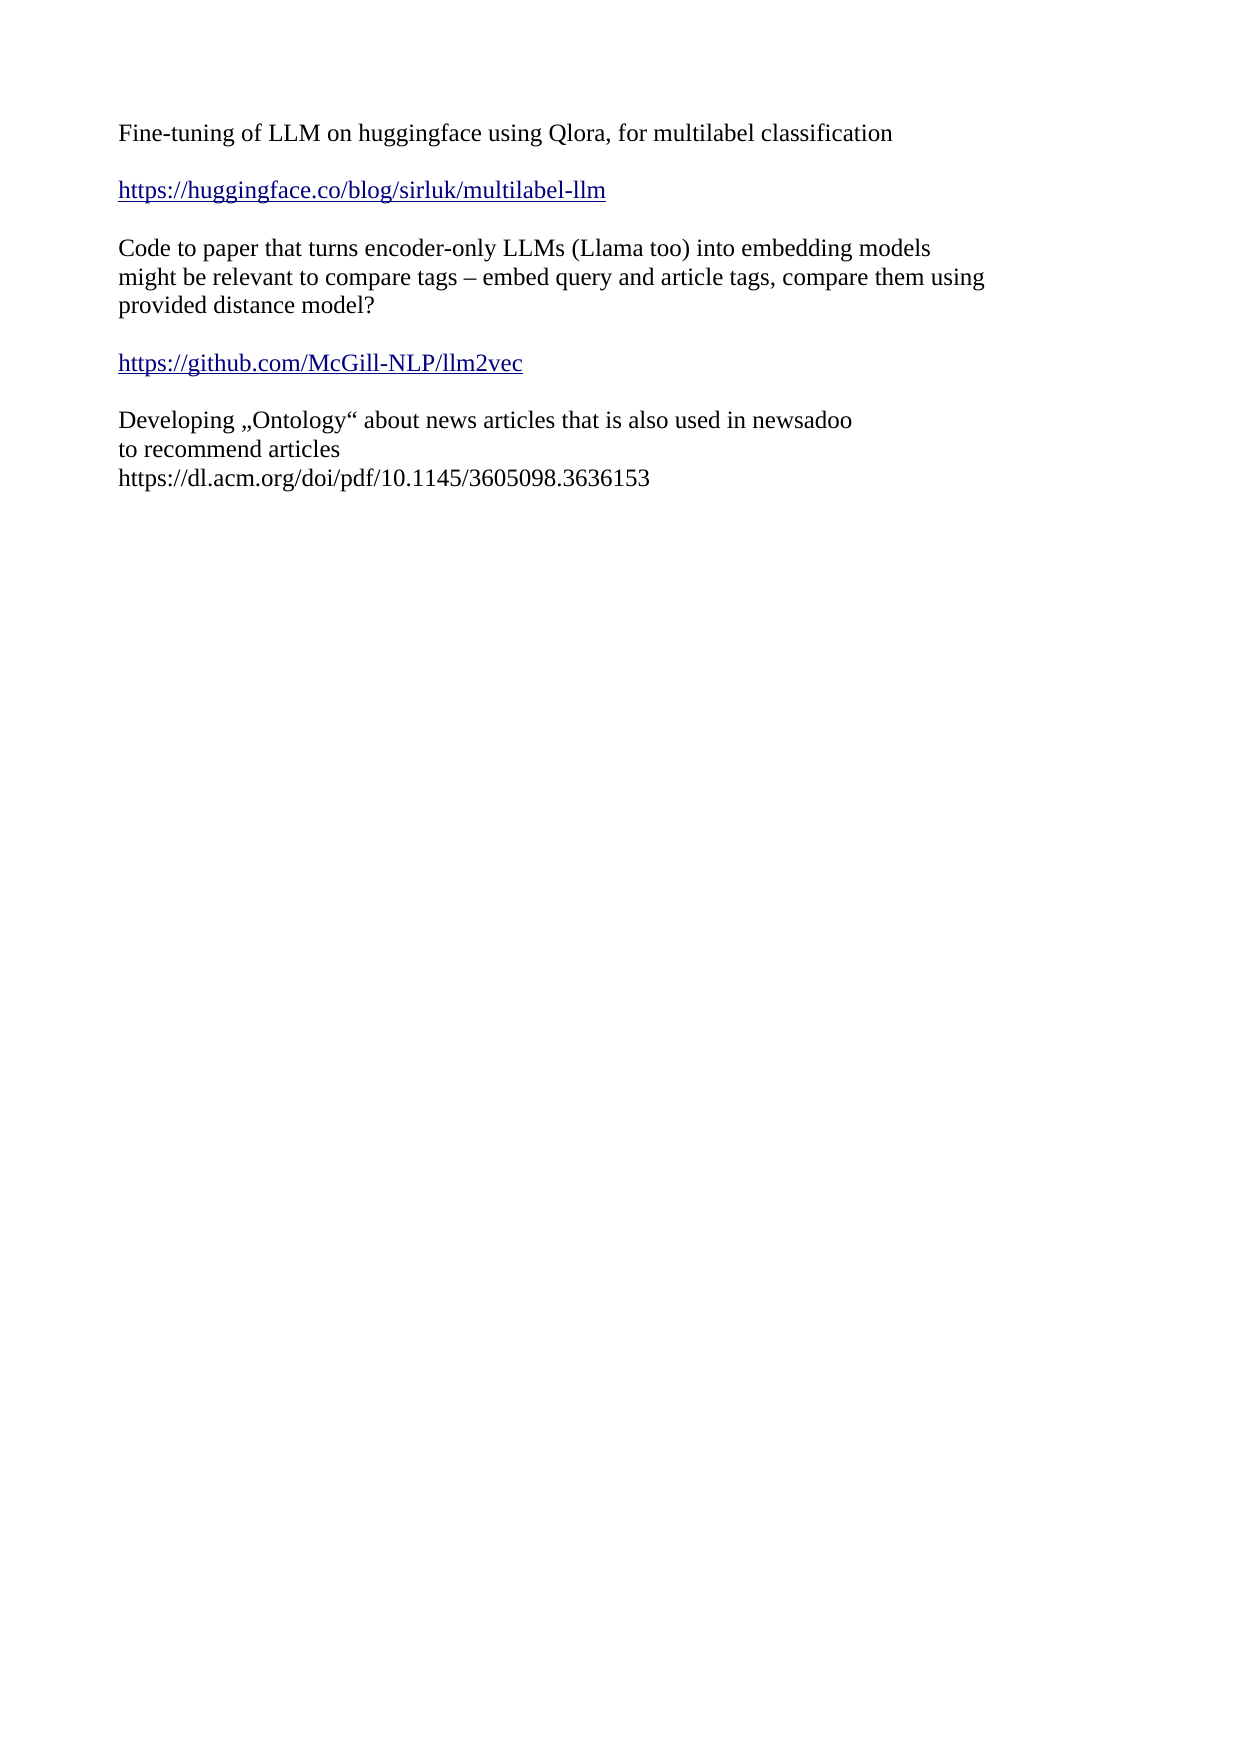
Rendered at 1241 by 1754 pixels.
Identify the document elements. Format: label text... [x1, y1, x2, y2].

text https://dl.acm.org/doi/pdf/10.1145/3605098.3636153 [118, 463, 1122, 492]
text https://huggingface.co/blog/sirluk/multilabel-llm [118, 176, 1122, 204]
text might be relevant to compare tags – embed query and article tags, compare them using [118, 262, 1122, 291]
text Code to paper that turns encoder-only LLMs (Llama too) into embedding models [118, 233, 1122, 262]
text Fine-tuning of LLM on huggingface using Qlora, for multilabel classification [118, 118, 1122, 147]
text to recommend articles [118, 434, 1122, 463]
text provided distance model? [118, 291, 1122, 319]
text https://github.com/McGill-NLP/llm2vec [118, 348, 1122, 377]
text Developing „Ontology“ about news articles that is also used in newsadoo [118, 406, 1122, 434]
